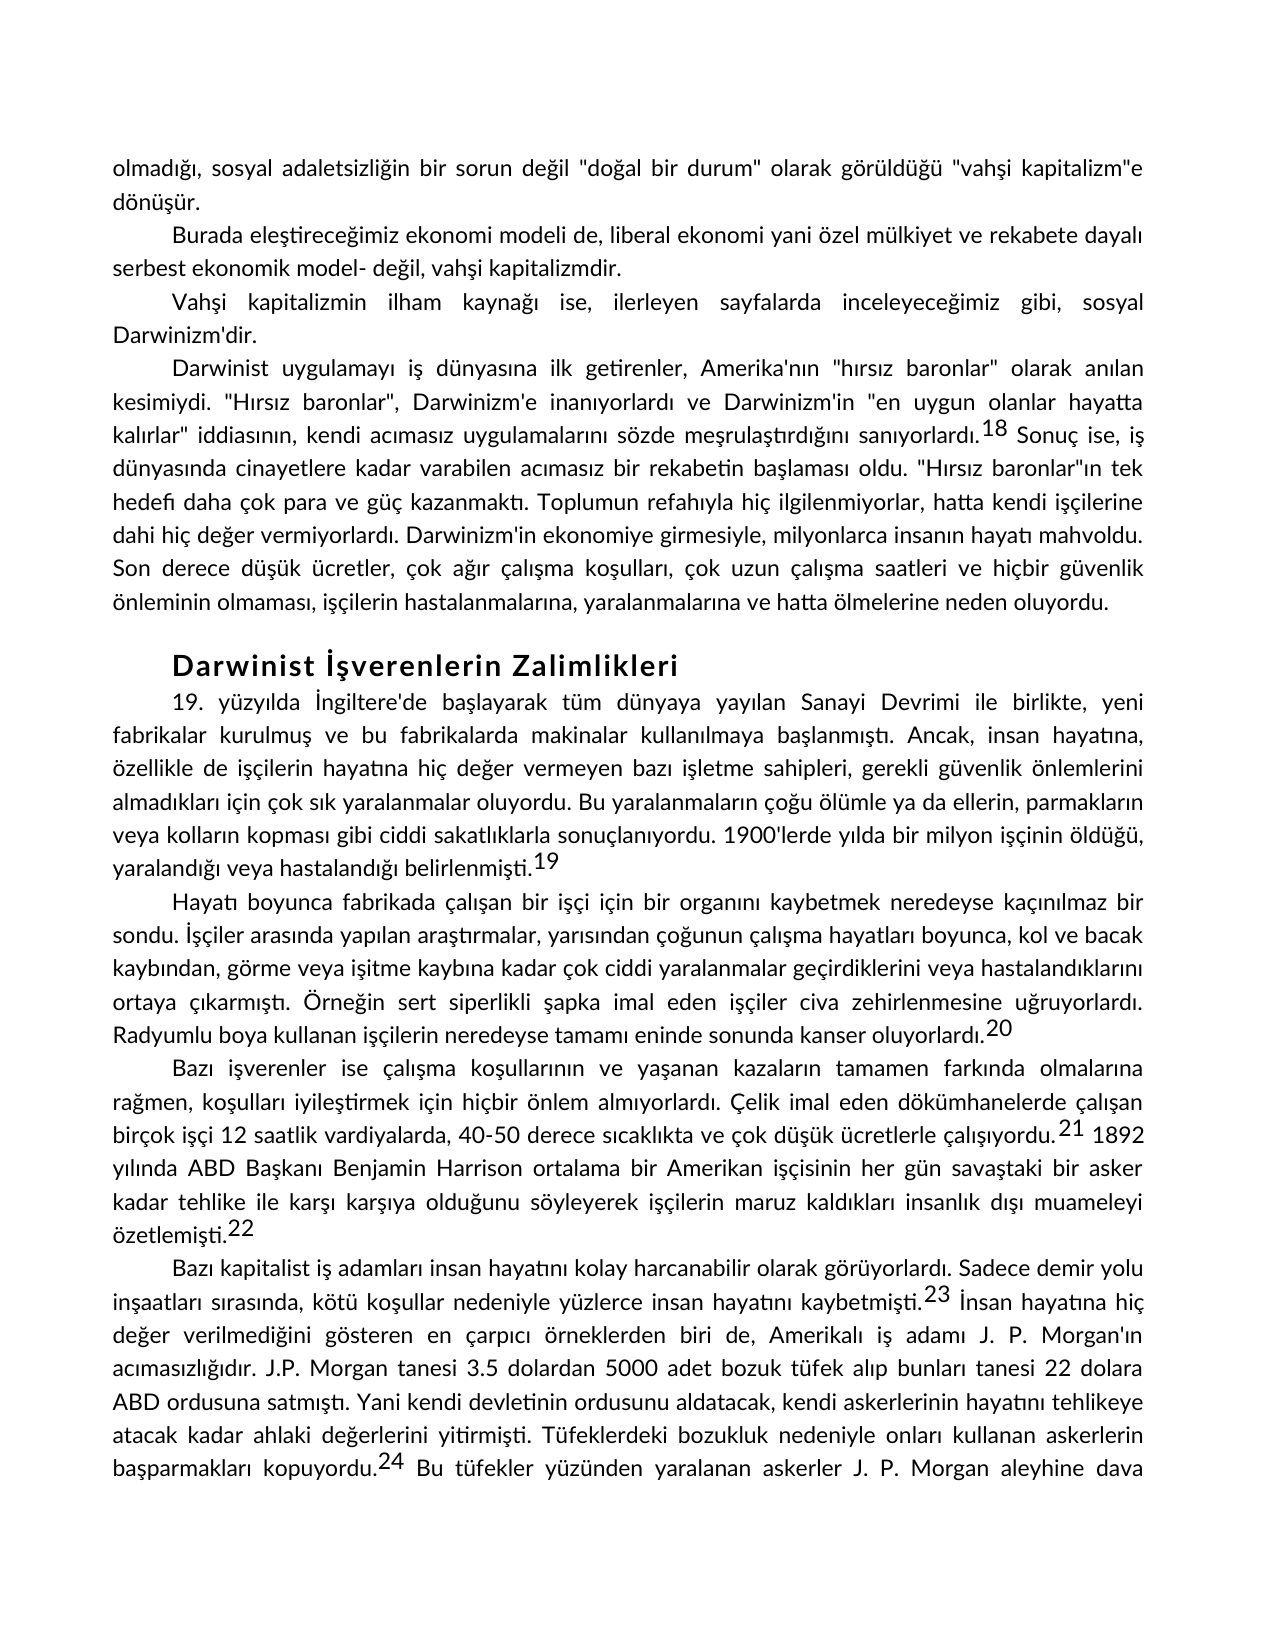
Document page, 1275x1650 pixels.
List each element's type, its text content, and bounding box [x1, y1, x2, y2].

text Vahşi kapitalizmin ilham kaynağı ise, ilerleyen sayfalarda inceleyeceğimiz gibi, sosyal Darwinizm'dir. [112, 283, 1145, 350]
text Darwinist İşverenlerin Zalimlikleri [112, 650, 1145, 683]
text Darwinist uygulamayı iş dünyasına ilk getirenler, Amerika'nın "hırsız baronlar" olarak anılan kesimiydi. "Hırsız baronlar", Darwinizm'e inanıyorlardı ve Darwinizm'in "en uygun olanlar hayatta kalırlar" iddiasının, kendi acımasız uygulamalarını sözde meşrulaştırdığını sanıyorlardı.18 Sonuç ise, iş dünyasında cinayetlere kadar varabilen acımasız bir rekabetin başlaması oldu. "Hırsız baronlar"ın tek hedefi daha çok para ve güç kazanmaktı. Toplumun refahıyla hiç ilgilenmiyorlar, hatta kendi işçilerine dahi hiç değer vermiyorlardı. Darwinizm'in ekonomiye girmesiyle, milyonlarca insanın hayatı mahvoldu. Son derece düşük ücretler, çok ağır çalışma koşulları, çok uzun çalışma saatleri ve hiçbir güvenlik önleminin olmaması, işçilerin hastalanmalarına, yaralanmalarına ve hatta ölmelerine neden oluyordu. [112, 350, 1145, 617]
text Hayatı boyunca fabrikada çalışan bir işçi için bir organını kaybetmek neredeyse kaçınılmaz bir sondu. İşçiler arasında yapılan araştırmalar, yarısından çoğunun çalışma hayatları boyunca, kol ve bacak kaybından, görme veya işitme kaybına kadar çok ciddi yaralanmalar geçirdiklerini veya hastalandıklarını ortaya çıkarmıştı. Örneğin sert siperlikli şapka imal eden işçiler civa zehirlenmesine uğruyorlardı. Radyumlu boya kullanan işçilerin neredeyse tamamı eninde sonunda kanser oluyorlardı.20 [112, 883, 1145, 1050]
text Bazı işverenler ise çalışma koşullarının ve yaşanan kazaların tamamen farkında olmalarına rağmen, koşulları iyileştirmek için hiçbir önlem almıyorlardı. Çelik imal eden dökümhanelerde çalışan birçok işçi 12 saatlik vardiyalarda, 40-50 derece sıcaklıkta ve çok düşük ücretlerle çalışıyordu.21 1892 yılında ABD Başkanı Benjamin Harrison ortalama bir Amerikan işçisinin her gün savaştaki bir asker kadar tehlike ile karşı karşıya olduğunu söyleyerek işçilerin maruz kaldıkları insanlık dışı muameleyi özetlemişti.22 [112, 1050, 1145, 1250]
text olmadığı, sosyal adaletsizliğin bir sorun değil "doğal bir durum" olarak görüldüğü "vahşi kapitalizm"e dönüşür. [112, 150, 1145, 217]
text 19. yüzyılda İngiltere'de başlayarak tüm dünyaya yayılan Sanayi Devrimi ile birlikte, yeni fabrikalar kurulmuş ve bu fabrikalarda makinalar kullanılmaya başlanmıştı. Ancak, insan hayatına, özellikle de işçilerin hayatına hiç değer vermeyen bazı işletme sahipleri, gerekli güvenlik önlemlerini almadıkları için çok sık yaralanmalar oluyordu. Bu yaralanmaların çoğu ölümle ya da ellerin, parmakların veya kolların kopması gibi ciddi sakatlıklarla sonuçlanıyordu. 1900'lerde yılda bir milyon işçinin öldüğü, yaralandığı veya hastalandığı belirlenmişti.19 [112, 683, 1145, 883]
text Bazı kapitalist iş adamları insan hayatını kolay harcanabilir olarak görüyorlardı. Sadece demir yolu inşaatları sırasında, kötü koşullar nedeniyle yüzlerce insan hayatını kaybetmişti.23 İnsan hayatına hiç değer verilmediğini gösteren en çarpıcı örneklerden biri de, Amerikalı iş adamı J. P. Morgan'ın acımasızlığıdır. J.P. Morgan tanesi 3.5 dolardan 5000 adet bozuk tüfek alıp bunları tanesi 22 dolara ABD ordusuna satmıştı. Yani kendi devletinin ordusunu aldatacak, kendi askerlerinin hayatını tehlikeye atacak kadar ahlaki değerlerini yitirmişti. Tüfeklerdeki bozukluk nedeniyle onları kullanan askerlerin başparmakları kopuyordu.24 Bu tüfekler yüzünden yaralanan askerler J. P. Morgan aleyhine dava [112, 1250, 1145, 1483]
text Burada eleştireceğimiz ekonomi modeli de, liberal ekonomi yani özel mülkiyet ve rekabete dayalı serbest ekonomik model- değil, vahşi kapitalizmdir. [112, 217, 1145, 283]
